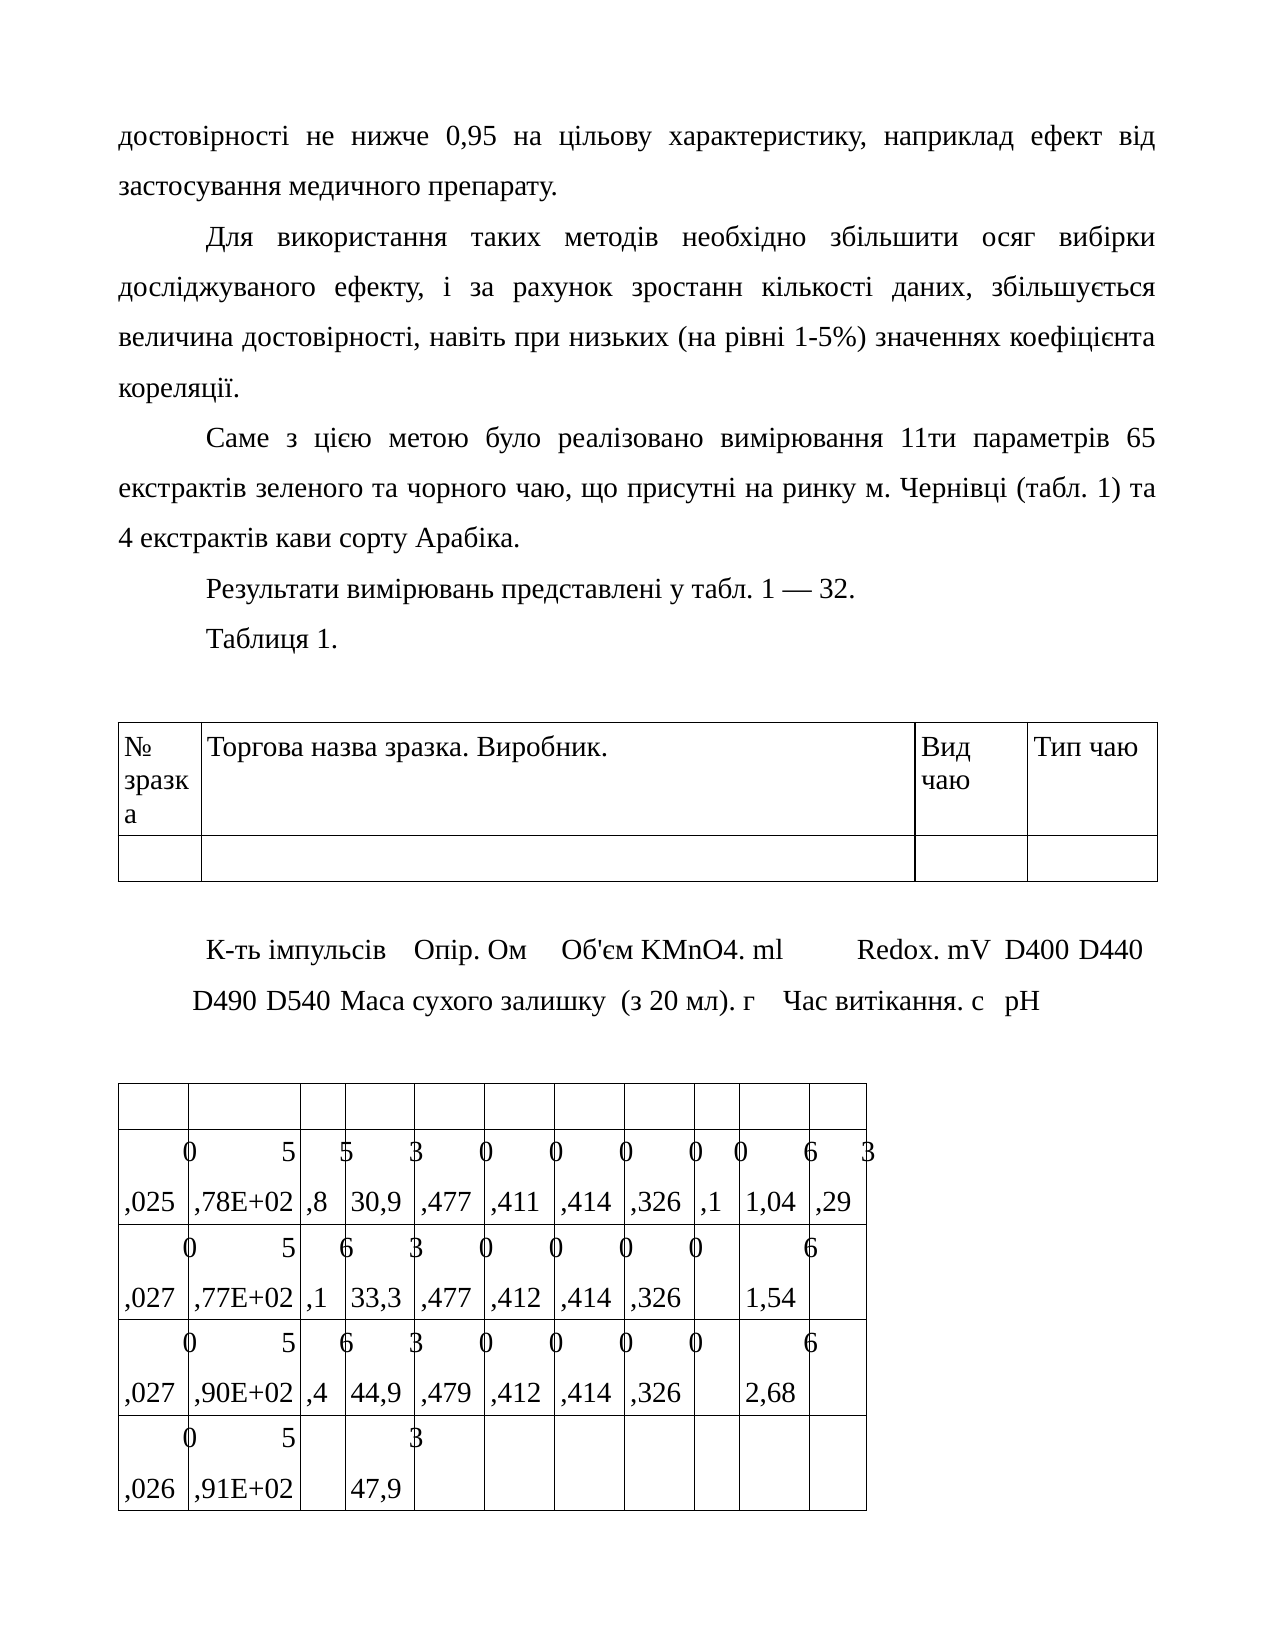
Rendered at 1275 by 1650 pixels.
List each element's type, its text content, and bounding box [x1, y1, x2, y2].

table_header [346, 1084, 414, 1128]
table_cell 0,025 [119, 1130, 188, 1224]
table_cell 0,411 [485, 1130, 554, 1224]
table_cell 5,77E+02 [189, 1225, 300, 1319]
table_cell [695, 1239, 699, 1256]
table_header [810, 1084, 866, 1128]
table_cell 344,9 [346, 1320, 414, 1415]
text Результати вимірювань представлені у табл. 1 — 32. [118, 571, 1157, 604]
table_header [119, 1084, 188, 1128]
table_cell 62,68 [740, 1320, 809, 1415]
table_cell 0,026 [119, 1416, 188, 1510]
table_cell 5,78E+02 [189, 1130, 300, 1224]
table_cell [810, 1416, 866, 1510]
text достовірності не нижче 0,95 на цільову характеристику, наприклад ефект від застосування медичного препарату. [118, 118, 1157, 202]
table_cell 0,027 [119, 1225, 188, 1319]
table_header Торгова назва зразка. Виробник. [202, 723, 914, 835]
table_cell 0,479 [415, 1320, 484, 1415]
table_cell [485, 1416, 554, 1510]
table_cell 0,414 [555, 1225, 624, 1319]
table_header [625, 1084, 694, 1128]
table_cell [1028, 836, 1157, 881]
table_cell 330,9 [346, 1130, 414, 1224]
table_header [695, 1084, 739, 1128]
table_cell 0,414 [555, 1130, 624, 1224]
table_cell [810, 1225, 866, 1319]
table_header Вид чаю [916, 723, 1027, 835]
table_cell 0,027 [119, 1320, 188, 1415]
table_cell 0,477 [415, 1225, 484, 1319]
table_header [189, 1084, 300, 1128]
table_cell [555, 1416, 624, 1510]
table_cell [695, 1416, 739, 1510]
table_header [740, 1084, 809, 1128]
table_cell 0,414 [555, 1320, 624, 1415]
table_header [415, 1084, 484, 1128]
table_cell 6,1 [301, 1225, 345, 1319]
table_cell 6,4 [301, 1320, 345, 1415]
table_header [555, 1084, 624, 1128]
table_cell 5,90E+02 [189, 1320, 300, 1415]
table_cell 0,326 [625, 1130, 694, 1224]
table_cell 333,3 [346, 1225, 414, 1319]
table_cell 0,412 [485, 1320, 554, 1415]
table_cell 3,29 [810, 1130, 866, 1224]
table_cell [119, 836, 201, 881]
table_cell [695, 1225, 739, 1319]
table_cell [916, 836, 1027, 881]
text Таблиця 1. [118, 621, 1157, 655]
table_cell 0,477 [415, 1130, 484, 1224]
table_cell [625, 1416, 694, 1510]
table_cell 5,8 [301, 1130, 345, 1224]
table_header [301, 1084, 345, 1128]
table_cell 0,412 [485, 1225, 554, 1319]
table_cell [415, 1416, 484, 1510]
table_header № зразка [119, 723, 201, 835]
table_cell [695, 1334, 699, 1351]
table_cell [301, 1416, 345, 1510]
table_cell [740, 1416, 809, 1510]
text Саме з цією метою було реалізовано вимірювання 11ти параметрів 65 екстрактів зеленого та чорного чаю, що присутні на ринку м. Чернівці (табл. 1) та 4 екстрактів кави сорту Арабіка. [118, 420, 1157, 554]
table_cell [695, 1320, 739, 1415]
table_cell 5,91E+02 [189, 1416, 300, 1510]
table_cell [810, 1320, 866, 1415]
table_cell 0,1 [695, 1130, 739, 1224]
table_header Тип чаю [1028, 723, 1157, 835]
table_cell 347,9 [346, 1416, 414, 1510]
text Для використання таких методів необхідно збільшити осяг вибірки досліджуваного ефекту, і за рахунок зростанн кількості даних, збільшується величина достовірності, навіть при низьких (на рівні 1-5%) значеннях коефіцієнта кореляції. [118, 219, 1157, 403]
table_cell 0,326 [625, 1320, 694, 1415]
table_cell 61,04 [740, 1130, 809, 1224]
table_cell [202, 836, 914, 881]
table_header [485, 1084, 554, 1128]
table_cell 0,326 [625, 1225, 694, 1319]
text К-ть імпульсів Опір. Ом Об'єм KMnO4. ml Redox. mV D400 D440 D490 D540 Маса сухого залишку (з 20 мл). г Час витікання. с pH [118, 932, 1157, 1016]
table_cell 61,54 [740, 1225, 809, 1319]
